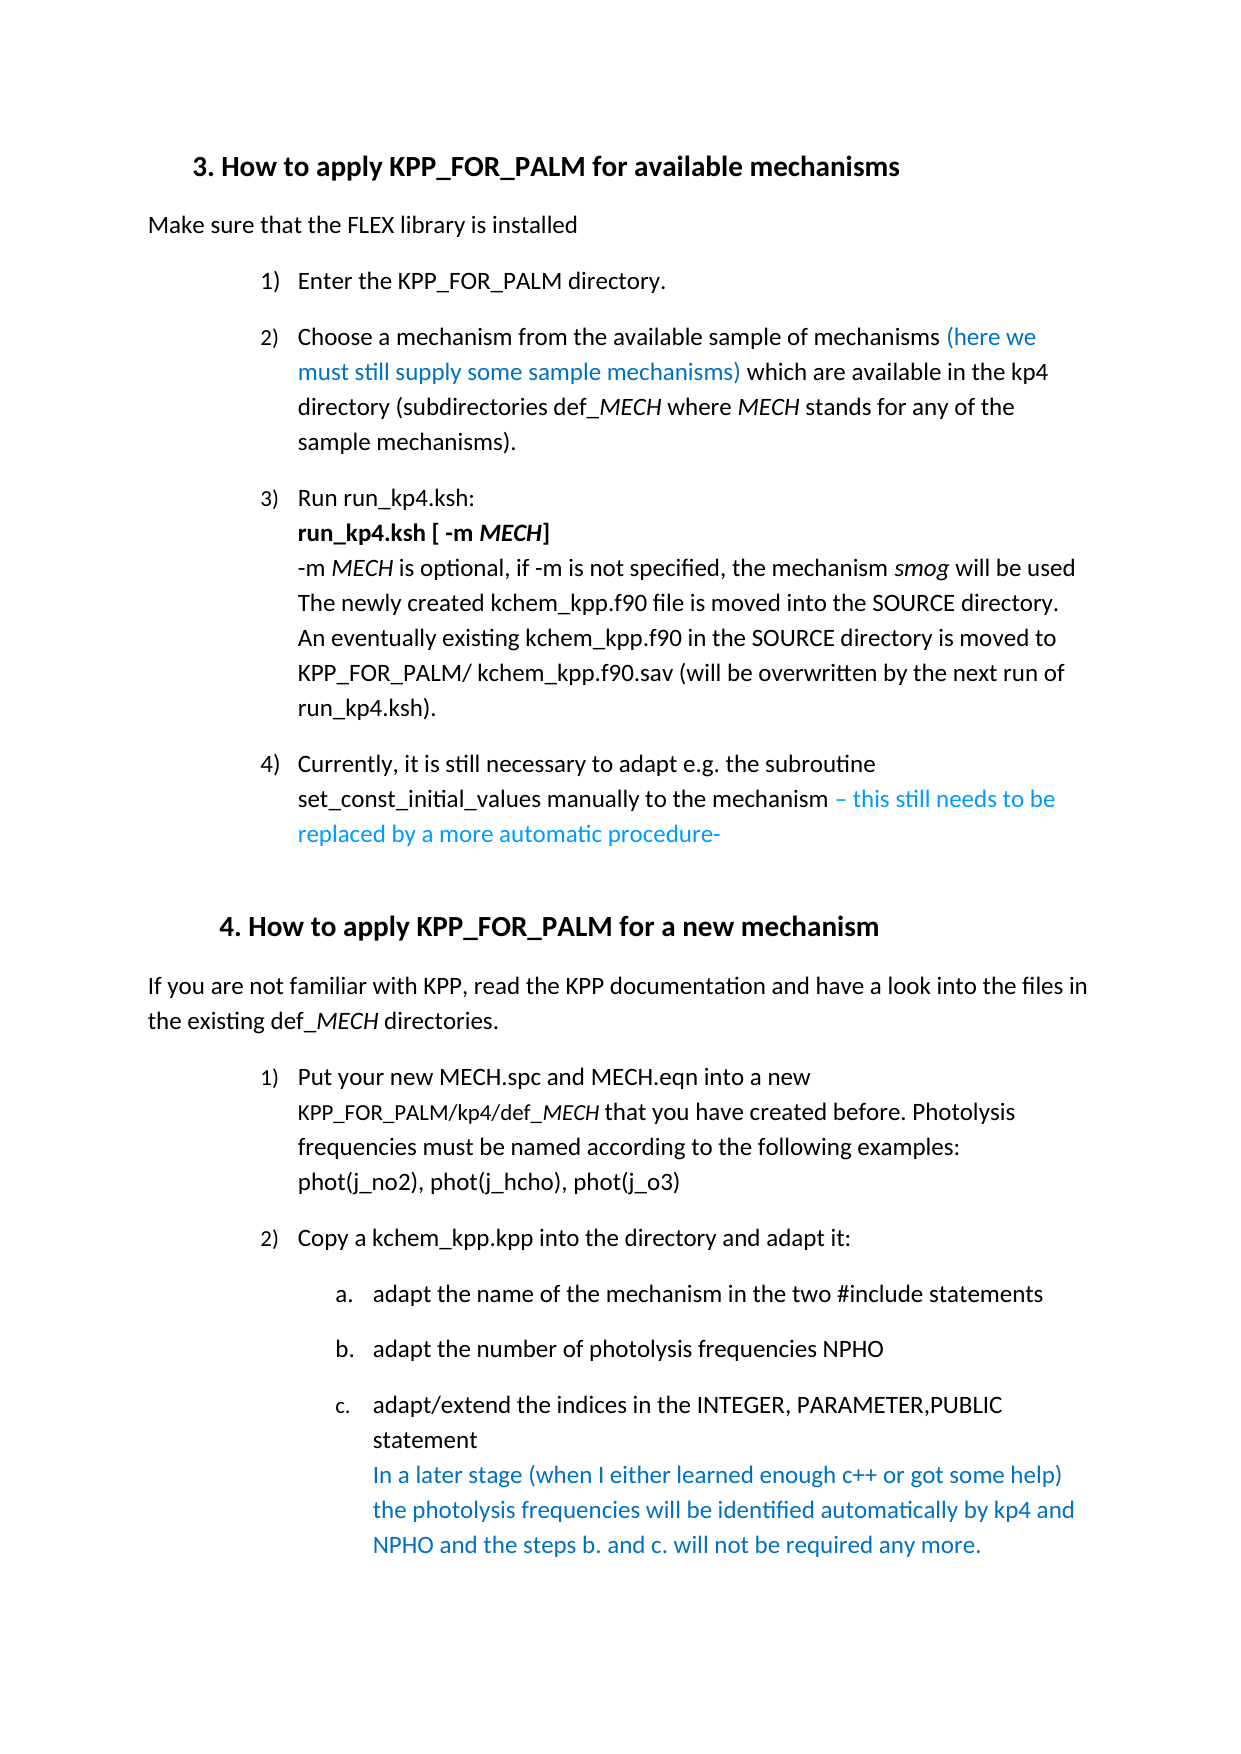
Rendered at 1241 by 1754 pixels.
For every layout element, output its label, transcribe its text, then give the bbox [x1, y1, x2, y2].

text If you are not familiar with KPP, read the KPP documentation and have a look into the files in the existing def_MECH directories. [148, 970, 1093, 1036]
list Enter the KPP_FOR_PALM directory. [260, 265, 1093, 296]
list adapt the name of the mechanism in the two #include statements [335, 1278, 1093, 1308]
list Currently, it is still necessary to adapt e.g. the subroutine set_const_initial_values manually to the mechanism – this still needs to be replaced by a more automatic procedure- [260, 748, 1093, 883]
list Put your new MECH.spc and MECH.eqn into a new KPP_FOR_PALM/kp4/def_MECH that you have created before. Photolysis frequencies must be named according to the following examples: phot(j_no2), phot(j_hcho), phot(j_o3) [260, 1061, 1093, 1197]
list 3. How to apply KPP_FOR_PALM for available mechanisms [154, 148, 1093, 183]
list Run run_kp4.ksh: run_kp4.ksh [ -m MECH] -m MECH is optional, if -m is not specified, the mechanism smog will be used The newly created kchem_kpp.f90 file is moved into the SOURCE directory. An eventually existing kchem_kpp.f90 in the SOURCE directory is moved to KPP_FOR_PALM/ kchem_kpp.f90.sav (will be overwritten by the next run of run_kp4.ksh). [260, 482, 1093, 722]
list adapt the number of photolysis frequencies NPHO [335, 1334, 1093, 1364]
list Choose a mechanism from the available sample of mechanisms (here we must still supply some sample mechanisms) which are available in the kp4 directory (subdirectories def_MECH where MECH stands for any of the sample mechanisms). [260, 321, 1093, 457]
text Make sure that the FLEX library is installed [148, 209, 1093, 240]
list 4. How to apply KPP_FOR_PALM for a new mechanism [114, 908, 1093, 944]
list Copy a kchem_kpp.kpp into the directory and adapt it: [260, 1222, 1093, 1252]
list adapt/extend the indices in the INTEGER, PARAMETER,PUBLIC statement In a later stage (when I either learned enough c++ or got some help) the photolysis frequencies will be identified automatically by kp4 and NPHO and the steps b. and c. will not be required any more. [335, 1389, 1093, 1560]
